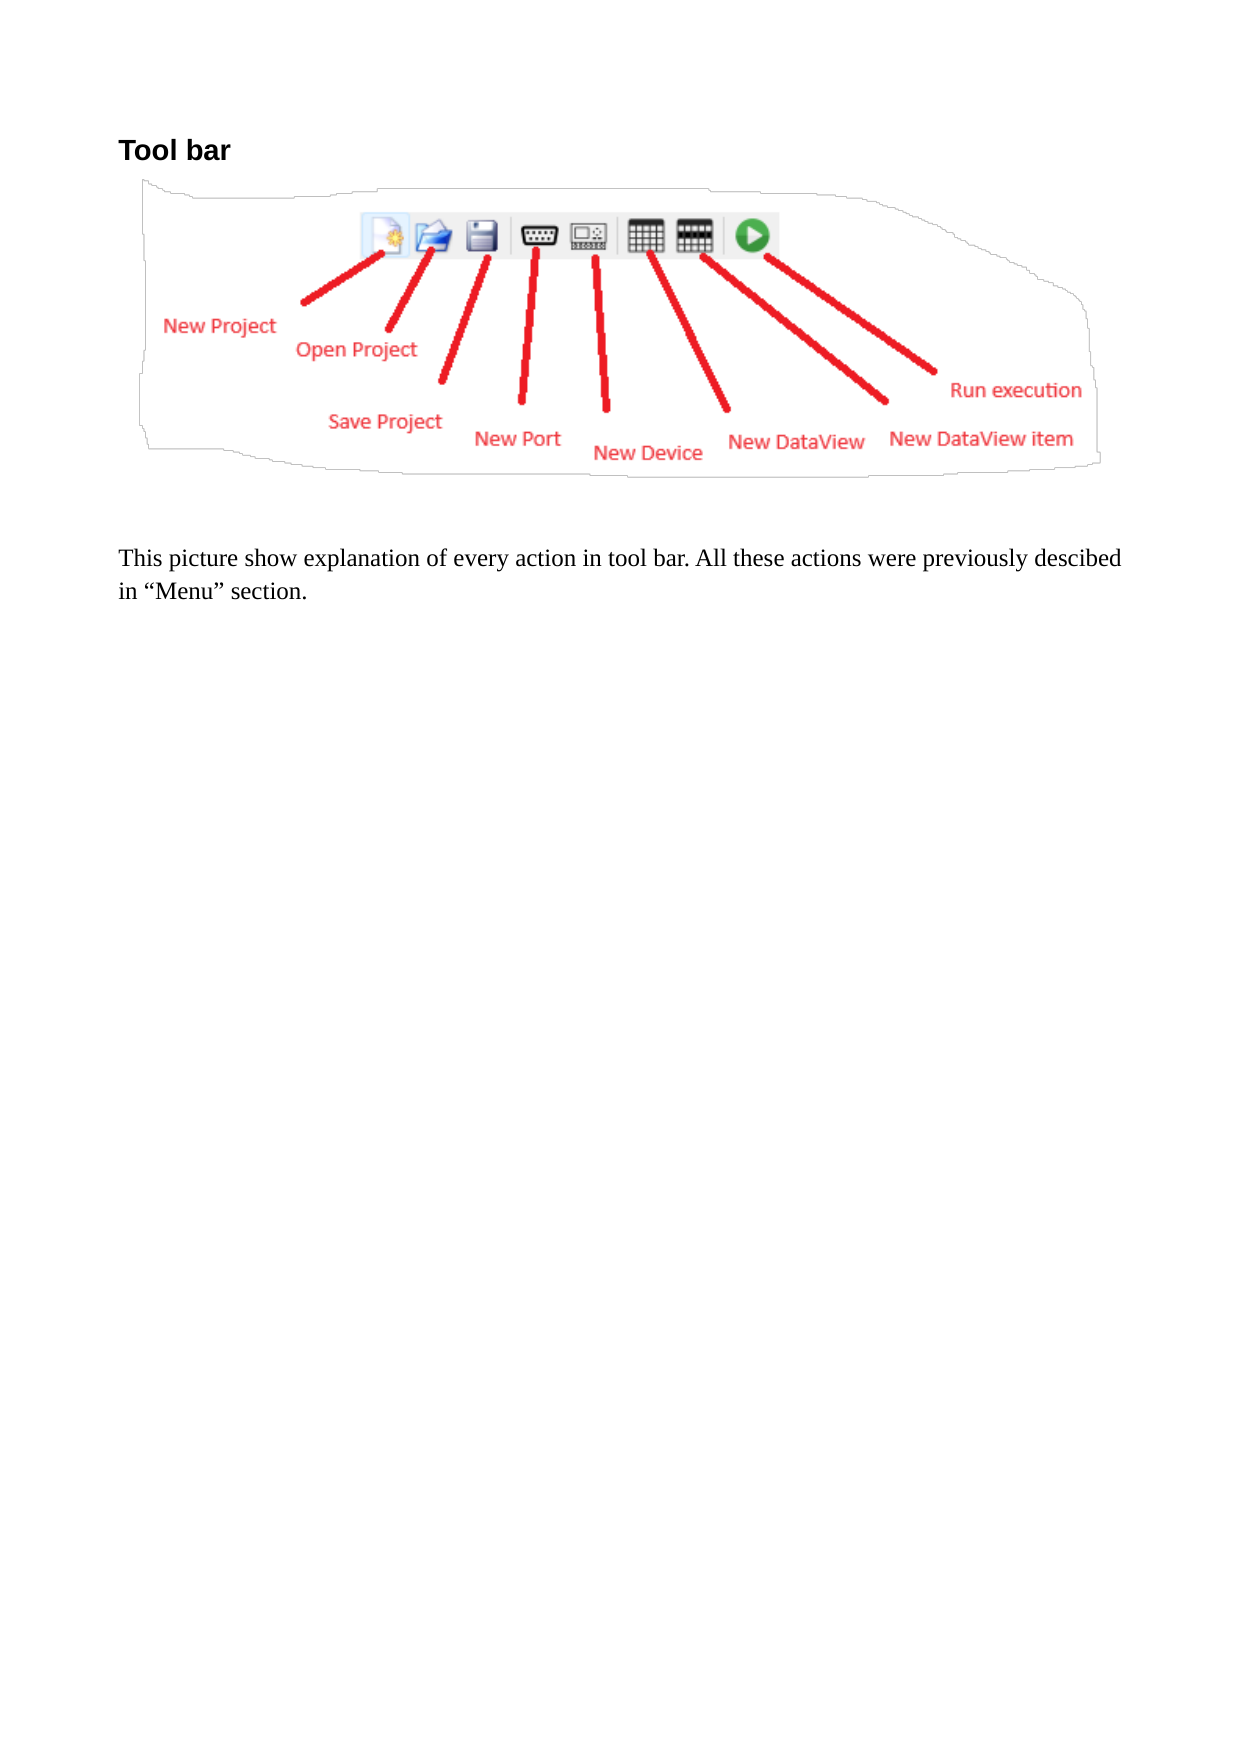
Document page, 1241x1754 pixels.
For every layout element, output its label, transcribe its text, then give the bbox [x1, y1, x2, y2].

picture [138, 178, 1102, 479]
text This picture show explanation of every action in tool bar. All these actions were previously descibed in “Menu” section. [118, 543, 1122, 605]
subtitle Tool bar [118, 133, 1122, 166]
